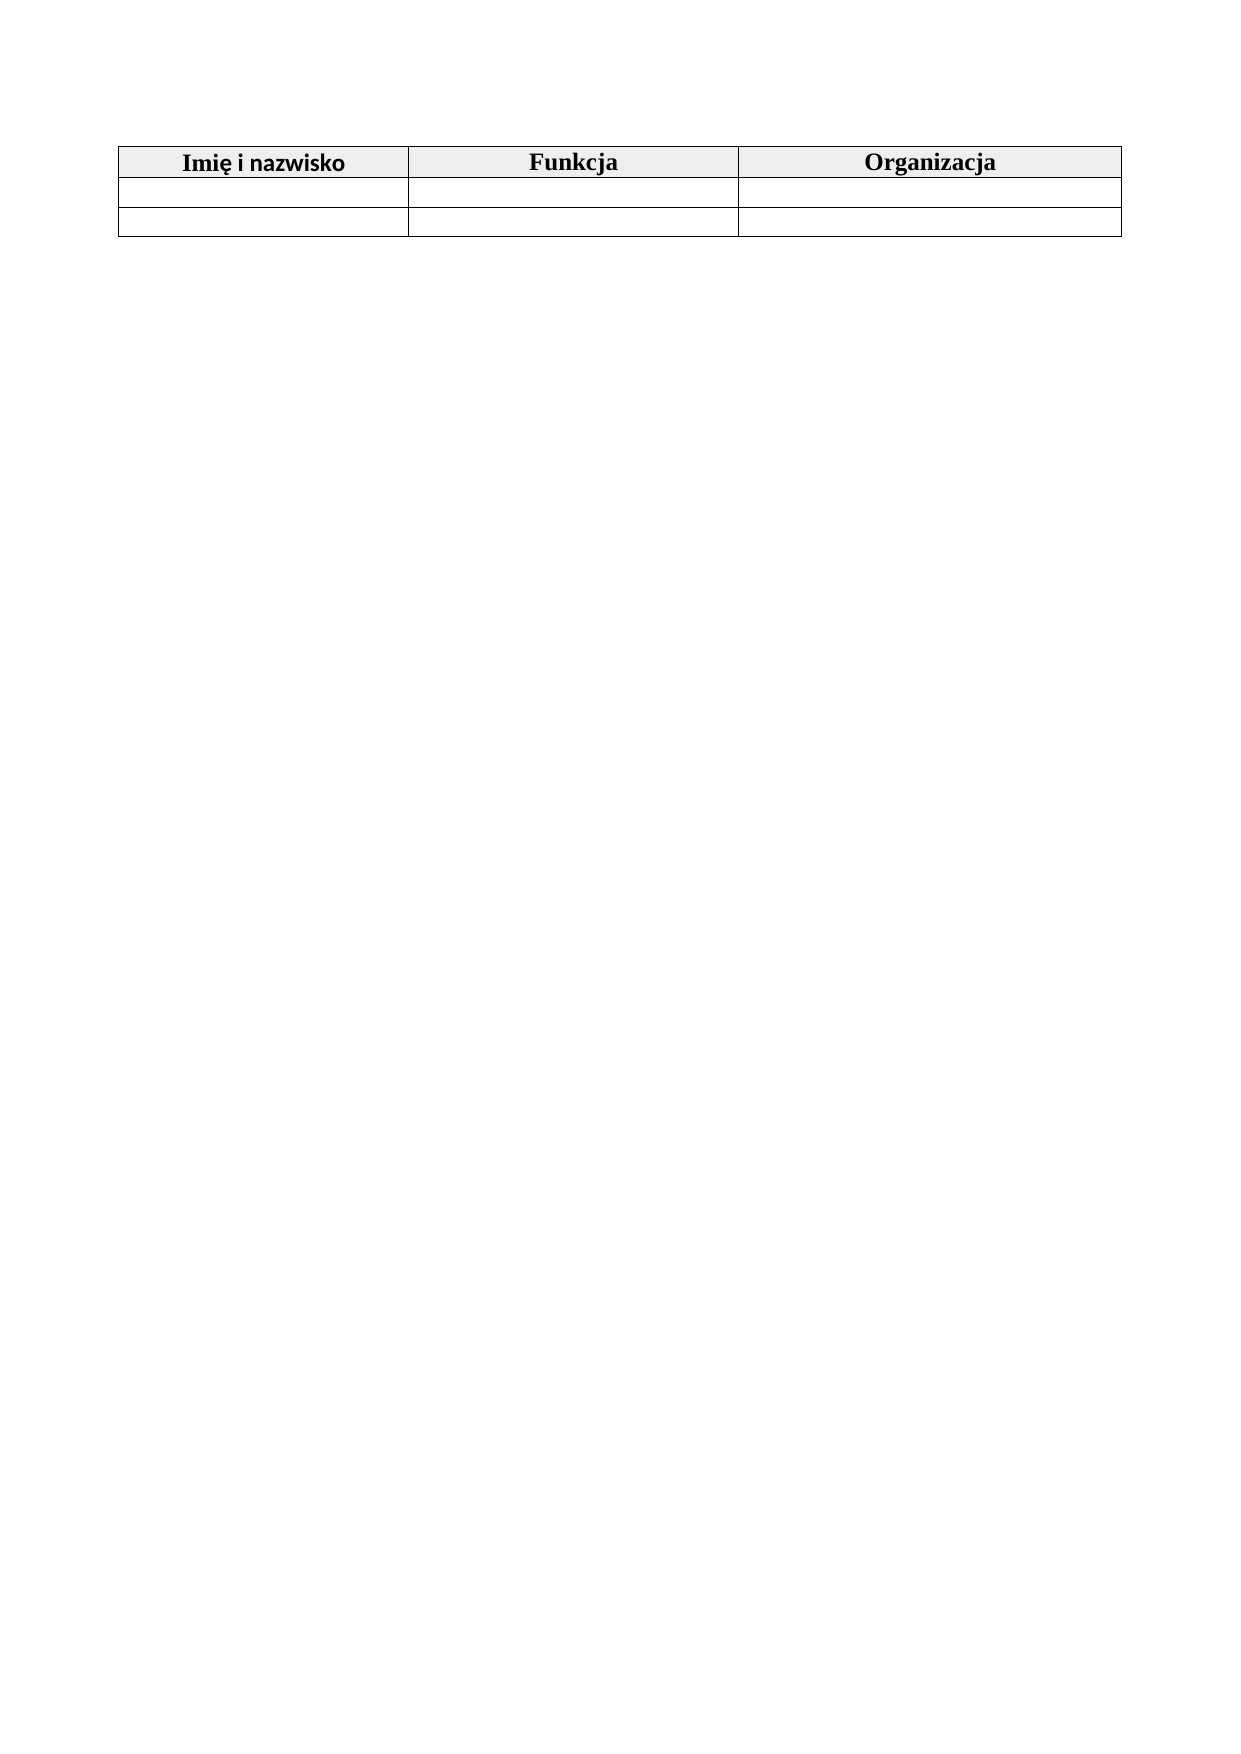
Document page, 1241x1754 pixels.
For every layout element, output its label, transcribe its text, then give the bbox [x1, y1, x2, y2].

table_cell [739, 178, 1121, 207]
table_cell [739, 208, 1121, 236]
table_header Imię i nazwisko [119, 147, 408, 177]
table_cell [119, 208, 408, 236]
table_cell [409, 208, 738, 236]
table_header Funkcja [409, 147, 738, 177]
table_cell [119, 178, 408, 207]
table_header Organizacja [739, 147, 1121, 177]
table_cell [409, 178, 738, 207]
